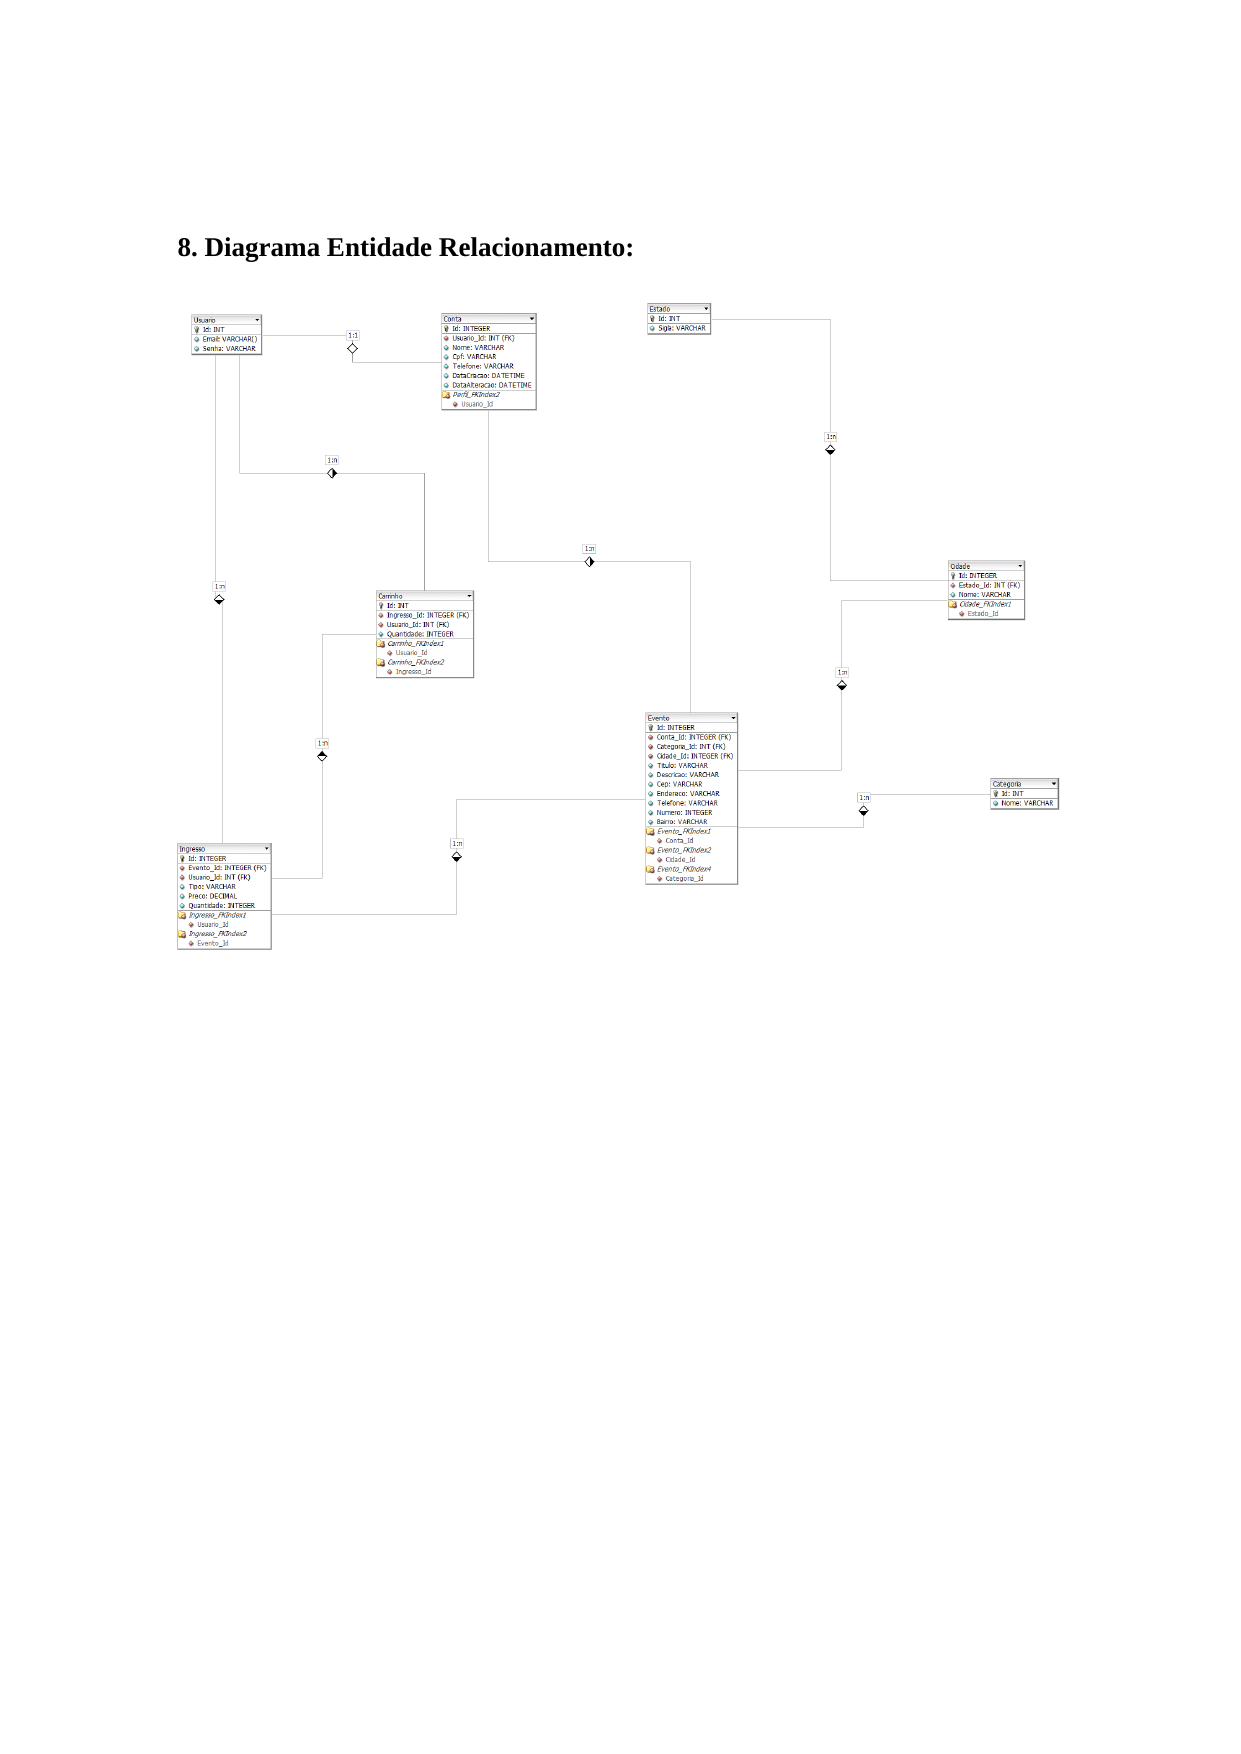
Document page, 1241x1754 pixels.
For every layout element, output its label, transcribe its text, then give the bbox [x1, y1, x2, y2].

subtitle 8. Diagrama Entidade Relacionamento: [177, 232, 1063, 263]
picture [177, 303, 1063, 962]
